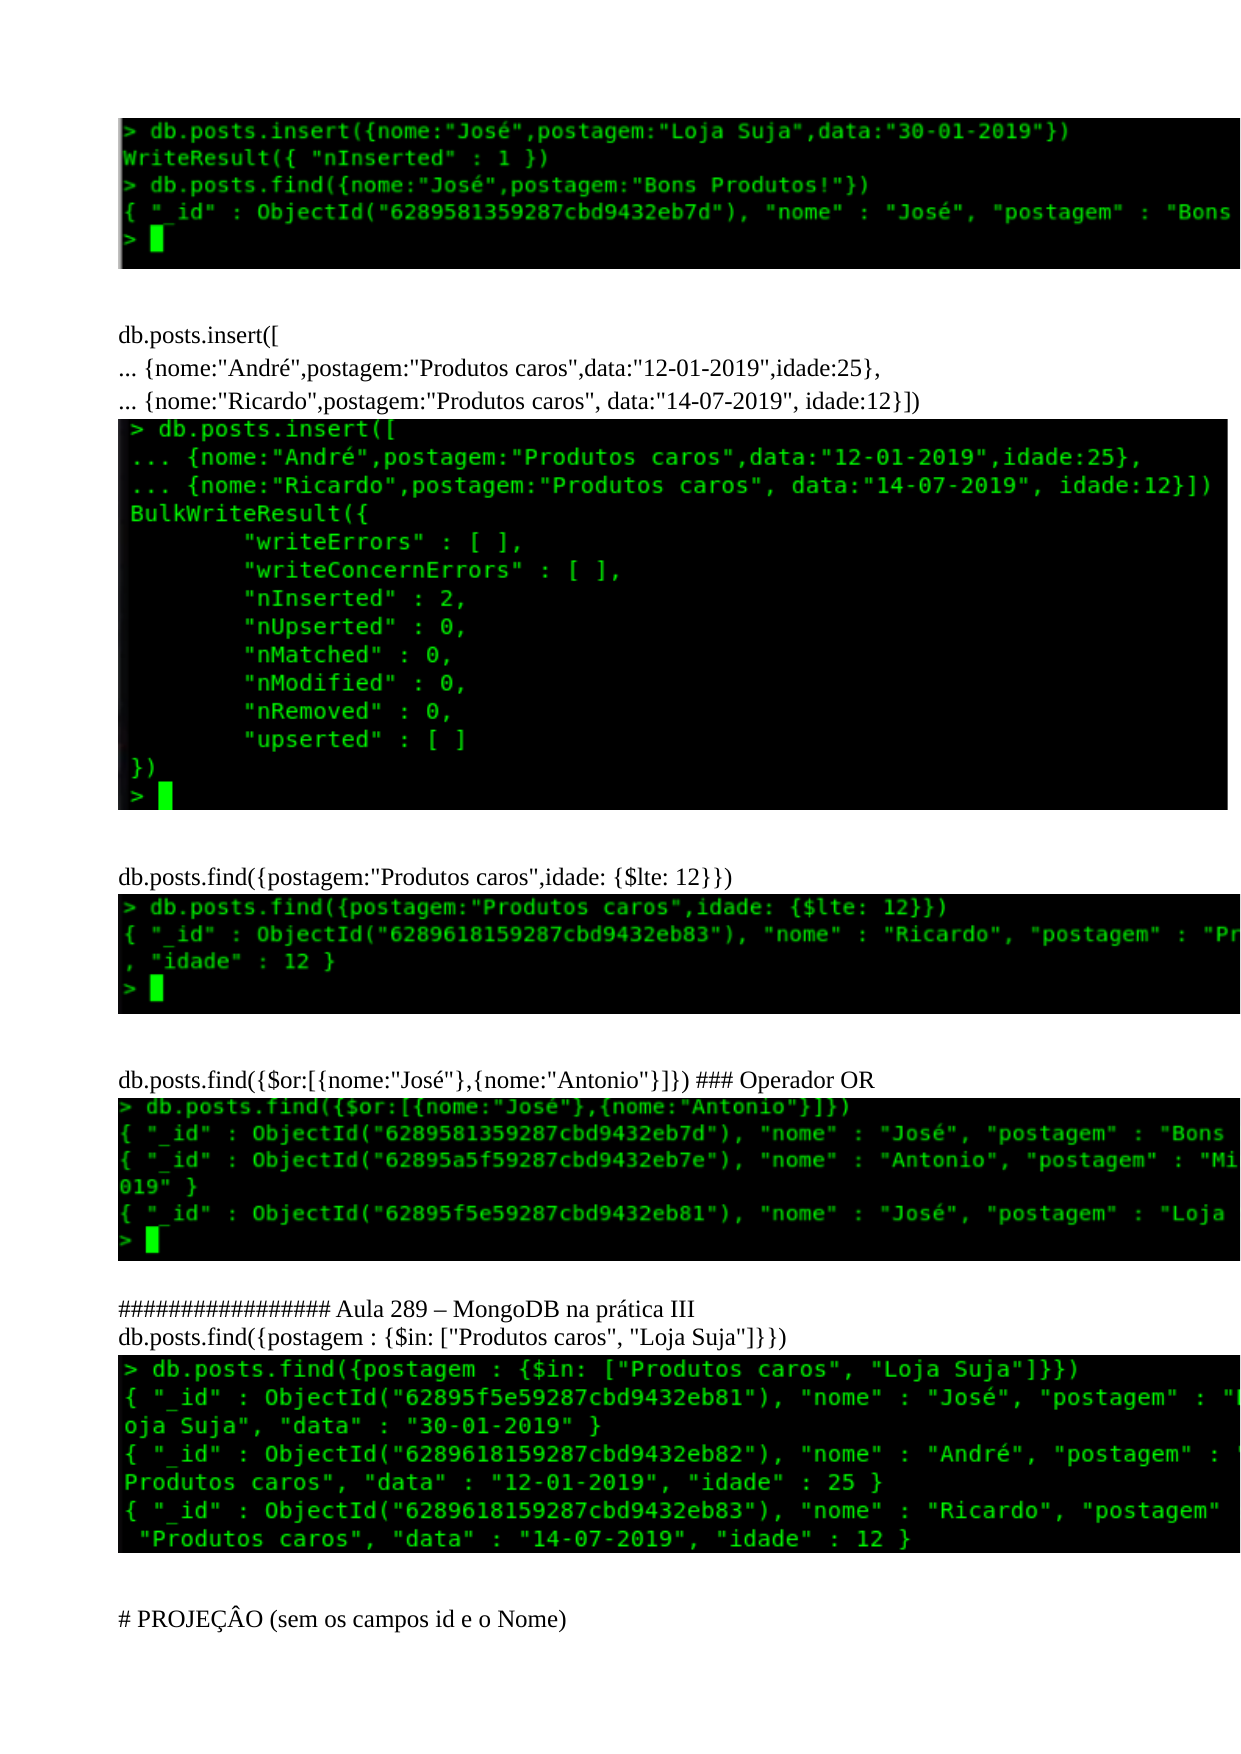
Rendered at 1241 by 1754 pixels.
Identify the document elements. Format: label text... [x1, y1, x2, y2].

text ... {nome:"André",postagem:"Produtos caros",data:"12-01-2019",idade:25}, [118, 353, 1122, 382]
picture [118, 1098, 1241, 1261]
text ################# Aula 289 – MongoDB na prática III [118, 1294, 1122, 1322]
text db.posts.insert([ [118, 320, 1122, 349]
text db.posts.find({$or:[{nome:"José"},{nome:"Antonio"}]}) ### Operador OR [118, 1065, 1122, 1094]
picture [118, 419, 1228, 810]
picture [118, 894, 1241, 1014]
picture [118, 118, 1241, 269]
text db.posts.find({postagem : {$in: ["Produtos caros", "Loja Suja"]}}) [118, 1322, 1122, 1351]
picture [118, 1355, 1241, 1553]
text # PROJEÇÂO (sem os campos id e o Nome) [118, 1604, 1122, 1633]
text ... {nome:"Ricardo",postagem:"Produtos caros", data:"14-07-2019", idade:12}]) [118, 386, 1122, 415]
text db.posts.find({postagem:"Produtos caros",idade: {$lte: 12}}) [118, 862, 1122, 890]
